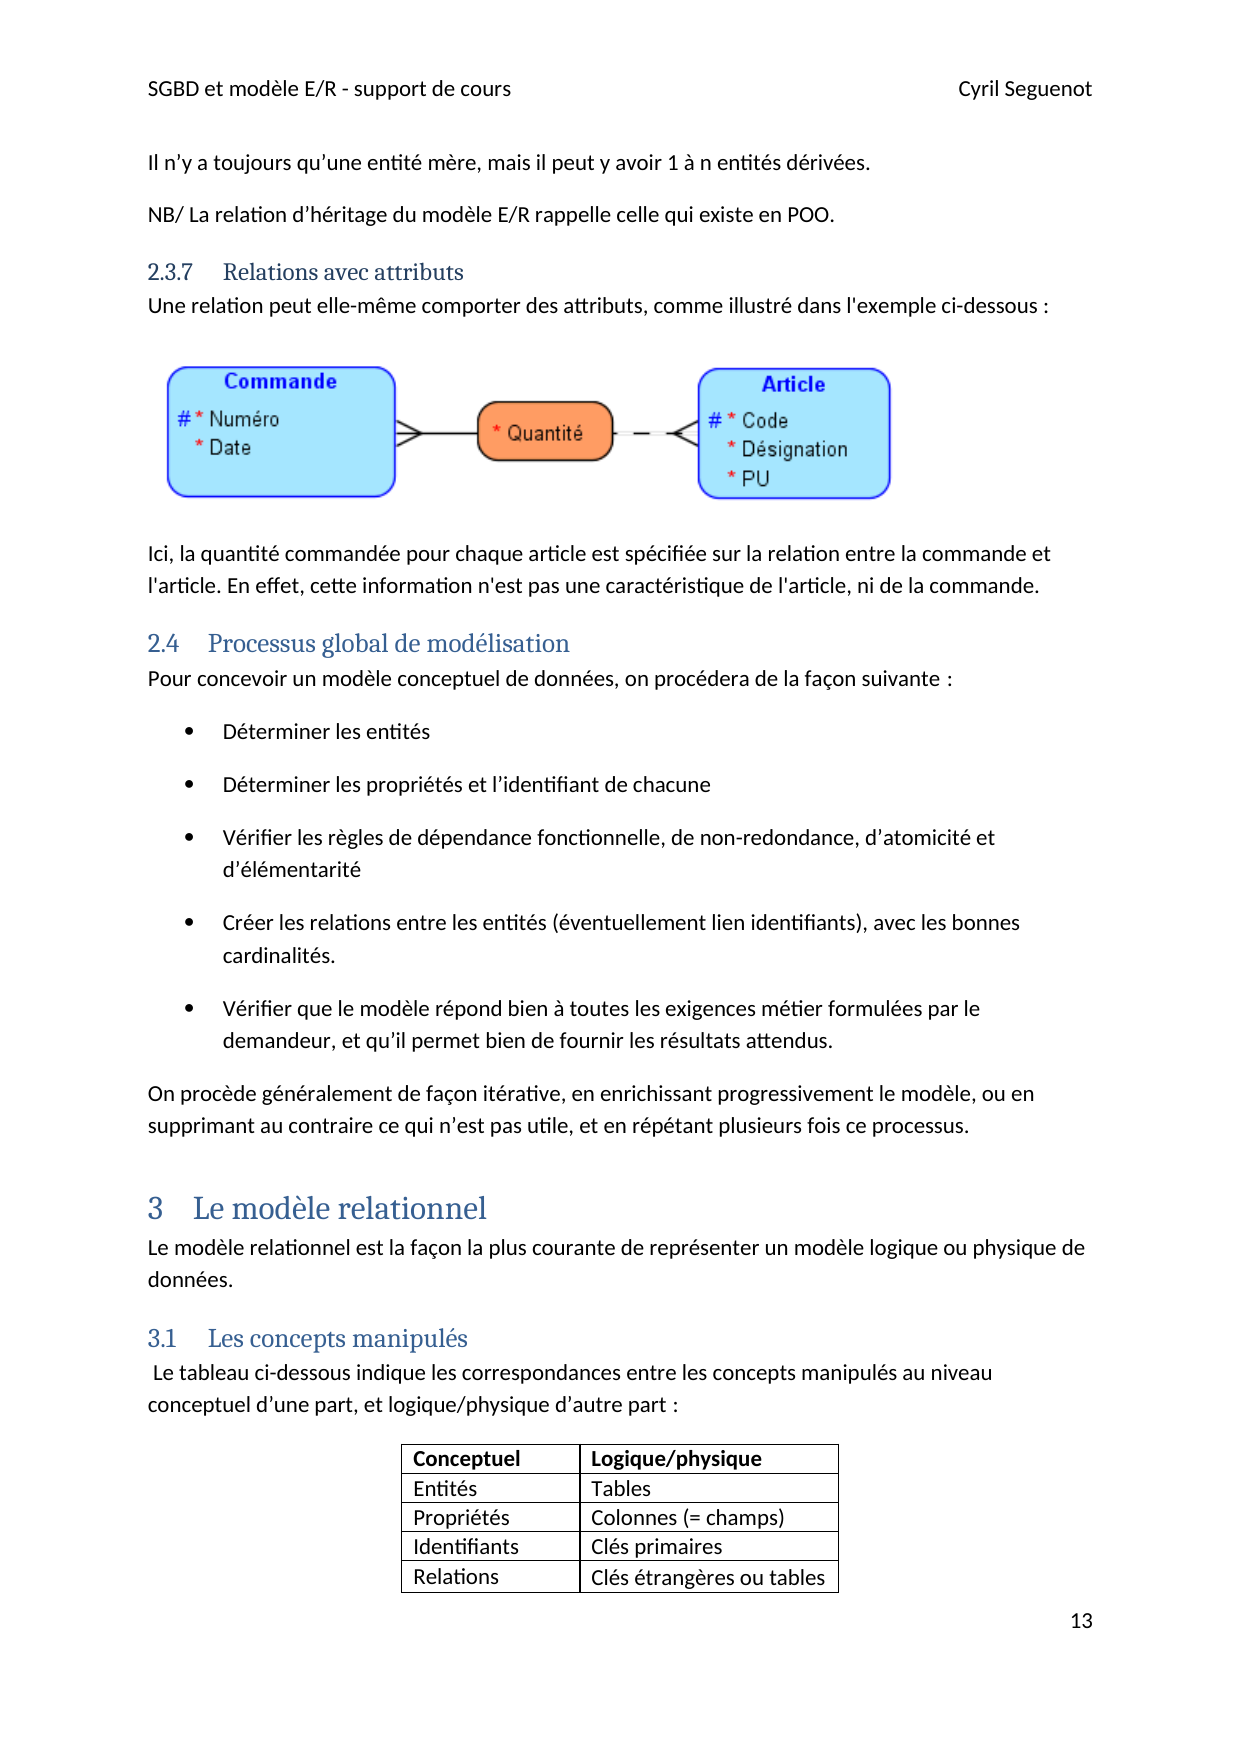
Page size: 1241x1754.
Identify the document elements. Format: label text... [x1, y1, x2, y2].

table_header Conceptuel [402, 1445, 579, 1473]
text Une relation peut elle-même comporter des attributs, comme illustré dans l'exemple ci-dessous : [148, 291, 1093, 319]
text On procède généralement de façon itérative, en enrichissant progressivement le modèle, ou en supprimant au contraire ce qui n’est pas utile, et en répétant plusieurs fois ce processus. [148, 1079, 1093, 1139]
subtitle Les concepts manipulés [148, 1323, 1093, 1354]
text NB/ La relation d’héritage du modèle E/R rappelle celle qui existe en POO. [148, 201, 1093, 229]
text Ici, la quantité commandée pour chaque article est spécifiée sur la relation entre la commande et l'article. En effet, cette information n'est pas une caractéristique de l'article, ni de la commande. [148, 539, 1093, 599]
text Pour concevoir un modèle conceptuel de données, on procédera de la façon suivante : [148, 664, 1093, 692]
list Déterminer les propriétés et l’identifiant de chacune [185, 770, 1093, 798]
table_cell Clés étrangères ou tables [581, 1561, 838, 1592]
table_cell Propriétés [402, 1503, 579, 1531]
table_cell Tables [581, 1474, 838, 1502]
text Le tableau ci-dessous indique les correspondances entre les concepts manipulés au niveau conceptuel d’une part, et logique/physique d’autre part : [148, 1358, 1093, 1418]
list Vérifier les règles de dépendance fonctionnelle, de non-redondance, d’atomicité et d’élémentarité [185, 823, 1093, 883]
table_cell Colonnes (= champs) [581, 1503, 838, 1531]
text Le modèle relationnel est la façon la plus courante de représenter un modèle logique ou physique de données. [148, 1233, 1093, 1293]
text Il n’y a toujours qu’une entité mère, mais il peut y avoir 1 à n entités dérivées. [148, 148, 1093, 176]
list Déterminer les entités [185, 717, 1093, 745]
table_cell Identifiants [402, 1532, 579, 1560]
list Vérifier que le modèle répond bien à toutes les exigences métier formulées par le demandeur, et qu’il permet bien de fournir les résultats attendus. [185, 994, 1093, 1054]
subtitle Processus global de modélisation [148, 628, 1093, 660]
table_cell Clés primaires [581, 1532, 838, 1560]
table_header Logique/physique [581, 1445, 838, 1473]
subtitle Relations avec attributs [148, 258, 1093, 287]
list Créer les relations entre les entités (éventuellement lien identifiants), avec les bonnes cardinalités. [185, 908, 1093, 969]
table_cell Relations [402, 1561, 579, 1592]
subtitle Le modèle relationnel [148, 1189, 1093, 1227]
table_cell Entités [402, 1474, 579, 1502]
